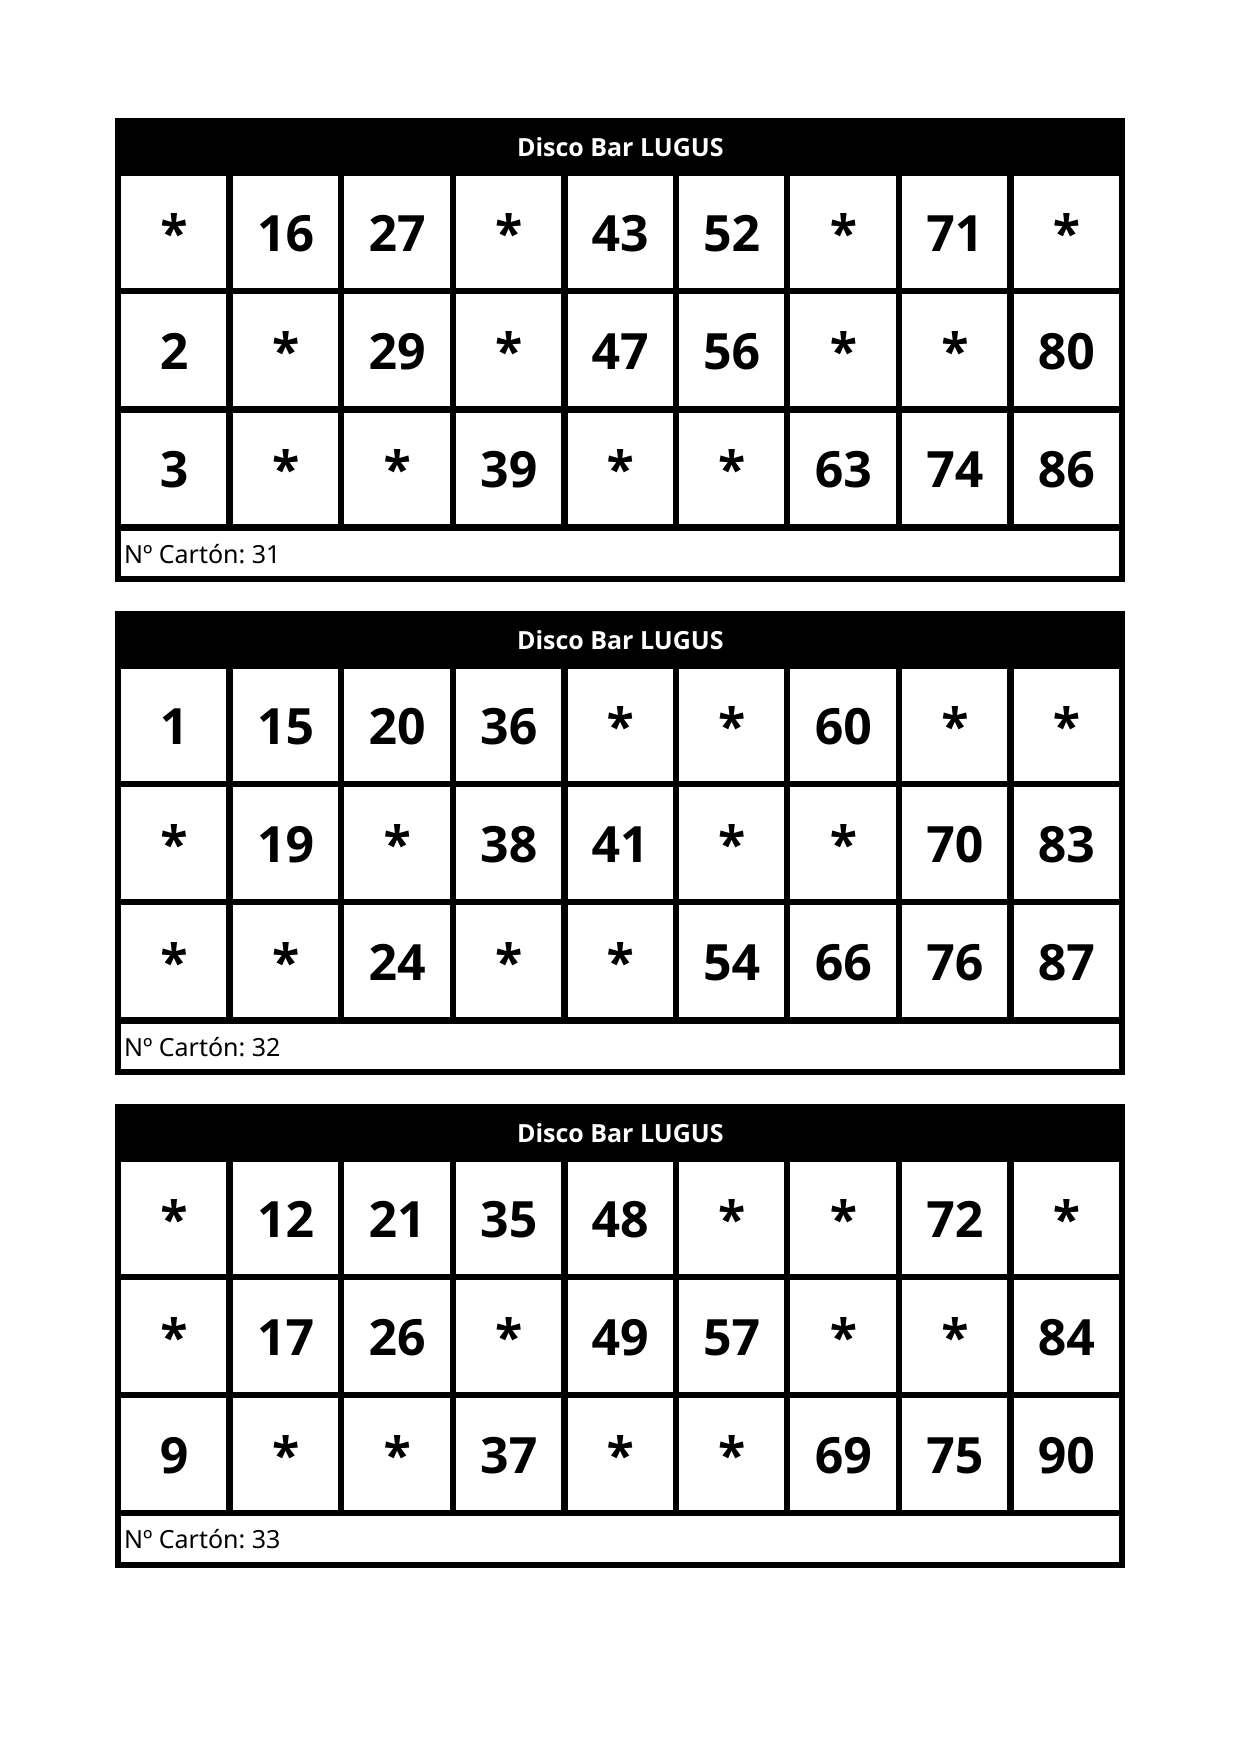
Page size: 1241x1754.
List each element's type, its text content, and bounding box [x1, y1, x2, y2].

table_cell 72 [902, 1162, 1007, 1274]
table_cell 15 [233, 669, 338, 781]
table_cell * [233, 905, 338, 1017]
table_cell * [456, 176, 561, 288]
table_cell 57 [679, 1280, 784, 1392]
table_cell * [233, 294, 338, 406]
table_cell * [344, 413, 450, 524]
table_cell 69 [790, 1398, 896, 1510]
table_header Disco Bar LUGUS [121, 1110, 1119, 1156]
table_cell 17 [233, 1280, 338, 1392]
table_cell 39 [456, 413, 561, 524]
table_cell 86 [1014, 413, 1119, 524]
table_cell 29 [344, 294, 450, 406]
table_cell * [902, 669, 1007, 781]
table_cell * [1014, 669, 1119, 781]
table_cell 90 [1014, 1398, 1119, 1510]
table_cell 48 [568, 1162, 673, 1274]
table_cell * [344, 1398, 450, 1510]
table_cell * [456, 905, 561, 1017]
table_cell 20 [344, 669, 450, 781]
table_cell 75 [902, 1398, 1007, 1510]
table_cell 12 [233, 1162, 338, 1274]
table_cell 19 [233, 787, 338, 899]
table_cell * [790, 787, 896, 899]
table_cell * [902, 294, 1007, 406]
table_cell 27 [344, 176, 450, 288]
table_cell 54 [679, 905, 784, 1017]
table_cell * [790, 294, 896, 406]
table_cell 3 [121, 413, 226, 524]
table_cell 35 [456, 1162, 561, 1274]
table_cell 70 [902, 787, 1007, 899]
table_cell * [679, 413, 784, 524]
table_cell * [233, 1398, 338, 1510]
table_cell Nº Cartón: 33 [121, 1516, 1119, 1562]
table_cell * [679, 1162, 784, 1274]
table_cell * [456, 294, 561, 406]
table_cell 2 [121, 294, 226, 406]
table_cell 41 [568, 787, 673, 899]
table_cell 43 [568, 176, 673, 288]
table_cell * [568, 905, 673, 1017]
table_cell 26 [344, 1280, 450, 1392]
table_cell * [568, 1398, 673, 1510]
table_cell * [568, 669, 673, 781]
table_cell 87 [1014, 905, 1119, 1017]
table_cell 1 [121, 669, 226, 781]
table_cell 83 [1014, 787, 1119, 899]
table_cell 52 [679, 176, 784, 288]
table_cell 47 [568, 294, 673, 406]
table_header Disco Bar LUGUS [121, 617, 1119, 663]
table_cell 16 [233, 176, 338, 288]
table_cell * [121, 1162, 226, 1274]
table_cell 37 [456, 1398, 561, 1510]
table_cell Nº Cartón: 32 [121, 1024, 1119, 1069]
table_cell 60 [790, 669, 896, 781]
table_cell 71 [902, 176, 1007, 288]
table_cell * [679, 787, 784, 899]
table_cell * [790, 1280, 896, 1392]
table_cell * [790, 176, 896, 288]
table_cell * [790, 1162, 896, 1274]
table_cell 24 [344, 905, 450, 1017]
table_cell 74 [902, 413, 1007, 524]
table_cell 56 [679, 294, 784, 406]
table_cell 76 [902, 905, 1007, 1017]
table_cell * [679, 669, 784, 781]
table_cell Nº Cartón: 31 [121, 531, 1119, 576]
table_cell * [568, 413, 673, 524]
table_cell * [121, 787, 226, 899]
table_cell * [902, 1280, 1007, 1392]
table_cell 84 [1014, 1280, 1119, 1392]
table_cell 66 [790, 905, 896, 1017]
table_cell 80 [1014, 294, 1119, 406]
table_cell 49 [568, 1280, 673, 1392]
table_cell * [456, 1280, 561, 1392]
table_header Disco Bar LUGUS [121, 124, 1119, 170]
table_cell * [121, 905, 226, 1017]
table_cell * [1014, 176, 1119, 288]
table_cell * [344, 787, 450, 899]
table_cell 21 [344, 1162, 450, 1274]
table_cell 38 [456, 787, 561, 899]
table_cell 63 [790, 413, 896, 524]
table_cell 36 [456, 669, 561, 781]
table_cell * [121, 176, 226, 288]
table_cell * [679, 1398, 784, 1510]
table_cell * [233, 413, 338, 524]
table_cell * [121, 1280, 226, 1392]
table_cell * [1014, 1162, 1119, 1274]
table_cell 9 [121, 1398, 226, 1510]
